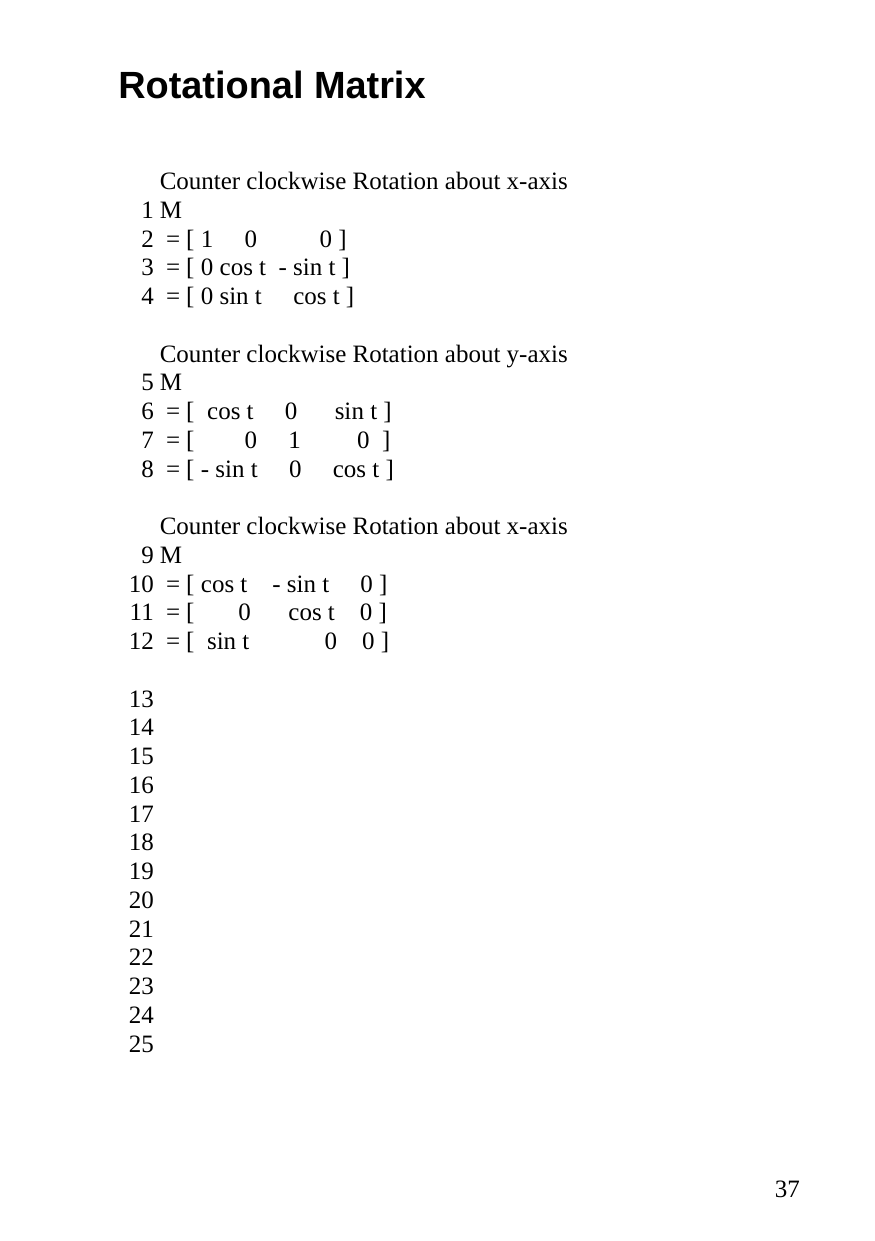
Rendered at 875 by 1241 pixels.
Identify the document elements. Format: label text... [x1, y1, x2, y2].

table_cell [156, 770, 814, 799]
table_cell [156, 684, 814, 712]
table_cell [156, 799, 814, 827]
table_cell 22 [112, 943, 156, 971]
table_cell = [ cos t 0 sin t ] [156, 396, 814, 425]
table_cell [112, 483, 156, 511]
table_cell [112, 655, 156, 684]
table_cell M [156, 540, 814, 569]
table_cell 12 [112, 626, 156, 655]
table_cell [156, 310, 814, 339]
table_cell = [ 0 cos t - sin t ] [156, 253, 814, 281]
table_cell 17 [112, 799, 156, 827]
table_cell 3 [112, 253, 156, 281]
table_cell M [156, 368, 814, 396]
table_cell [156, 1000, 814, 1029]
table_cell [156, 655, 814, 684]
table_header [112, 166, 156, 195]
table_cell [156, 885, 814, 914]
table_cell 7 [112, 425, 156, 454]
table_cell Counter clockwise Rotation about y-axis [156, 339, 814, 367]
table_cell 11 [112, 598, 156, 626]
table_cell 16 [112, 770, 156, 799]
table_cell 14 [112, 713, 156, 741]
table_cell 2 [112, 224, 156, 252]
table_cell [156, 943, 814, 971]
table_cell 13 [112, 684, 156, 712]
table_cell 24 [112, 1000, 156, 1029]
table_cell 6 [112, 396, 156, 425]
table_header Counter clockwise Rotation about x-axis [156, 166, 814, 195]
table_cell [156, 828, 814, 856]
table_cell = [ 0 cos t 0 ] [156, 598, 814, 626]
table_cell Counter clockwise Rotation about x-axis [156, 511, 814, 540]
table_cell [156, 741, 814, 770]
table_cell 20 [112, 885, 156, 914]
table_cell = [ cos t - sin t 0 ] [156, 569, 814, 597]
table_cell 1 [112, 195, 156, 224]
table_cell [156, 1029, 814, 1057]
table_cell [156, 856, 814, 885]
table_cell 21 [112, 914, 156, 942]
table_cell 19 [112, 856, 156, 885]
table_cell [156, 971, 814, 1000]
table_cell [156, 483, 814, 511]
table_cell = [ 0 sin t cos t ] [156, 281, 814, 310]
table_cell 4 [112, 281, 156, 310]
table_cell 10 [112, 569, 156, 597]
table_cell = [ 1 0 0 ] [156, 224, 814, 252]
table_cell [156, 914, 814, 942]
table_cell M [156, 195, 814, 224]
table_cell 9 [112, 540, 156, 569]
table_cell [112, 511, 156, 540]
table_cell 25 [112, 1029, 156, 1057]
table_cell 15 [112, 741, 156, 770]
table_cell 18 [112, 828, 156, 856]
table_cell = [ sin t 0 0 ] [156, 626, 814, 655]
table_cell [156, 713, 814, 741]
table_cell [112, 310, 156, 339]
table_cell = [ - sin t 0 cos t ] [156, 454, 814, 482]
table_cell 23 [112, 971, 156, 1000]
table_cell [112, 339, 156, 367]
table_cell 8 [112, 454, 156, 482]
table_cell 5 [112, 368, 156, 396]
table_cell = [ 0 1 0 ] [156, 425, 814, 454]
subtitle Rotational Matrix [118, 62, 799, 106]
